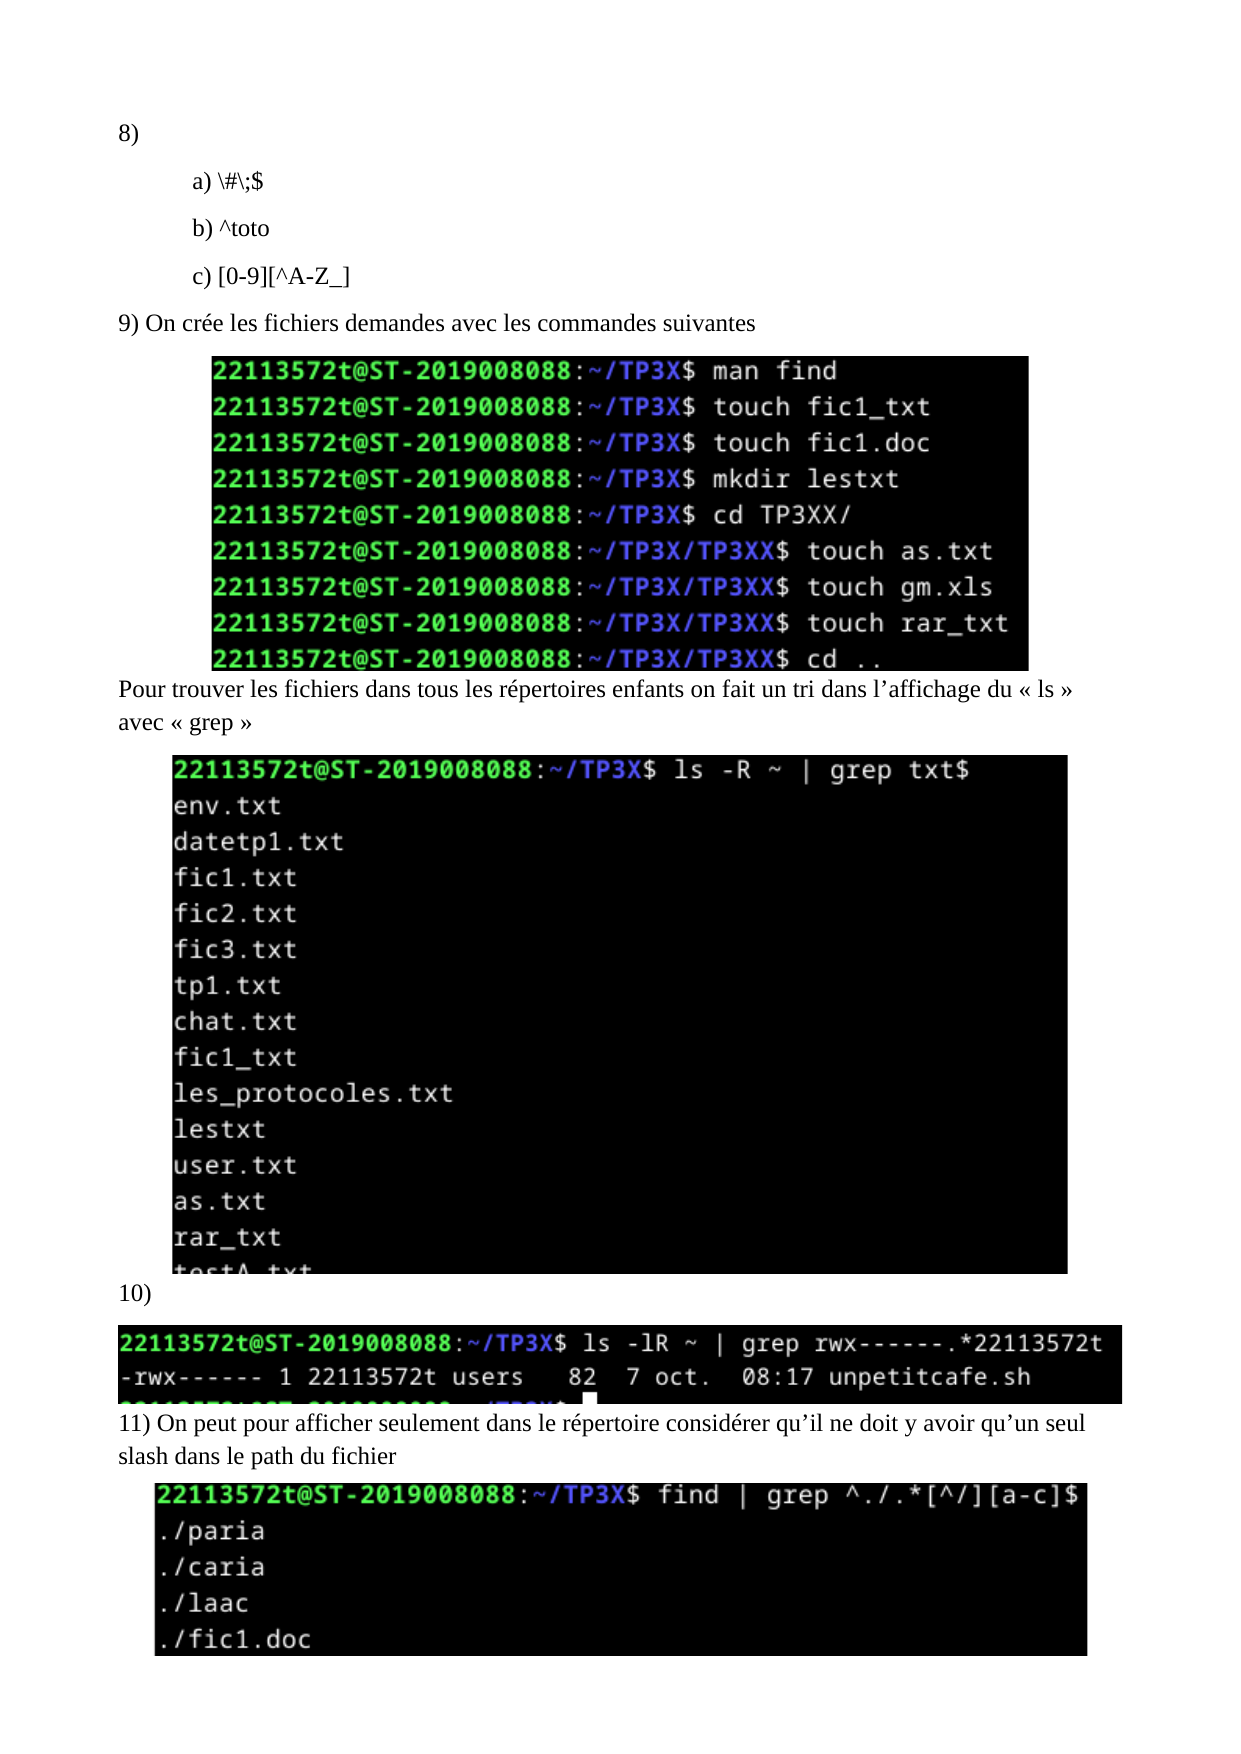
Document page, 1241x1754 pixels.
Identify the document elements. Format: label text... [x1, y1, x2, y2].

text 10) [118, 755, 1122, 1307]
picture [172, 755, 1068, 1274]
text 8) [118, 118, 1122, 147]
picture [152, 1483, 1088, 1656]
picture [118, 1325, 1123, 1404]
text 9) On crée les fichiers demandes avec les commandes suivantes [118, 308, 1122, 337]
text c) [0-9][^A-Z_] [118, 261, 1122, 290]
text a) \#\;$ [118, 166, 1122, 194]
text b) ^toto [118, 213, 1122, 242]
text 11) On peut pour afficher seulement dans le répertoire considérer qu’il ne doit y avoir qu’un seul slash dans le path du fichier [118, 1404, 1122, 1470]
text Pour trouver les fichiers dans tous les répertoires enfants on fait un tri dans l’affichage du « ls » avec « grep » [118, 356, 1122, 736]
picture [211, 356, 1029, 671]
